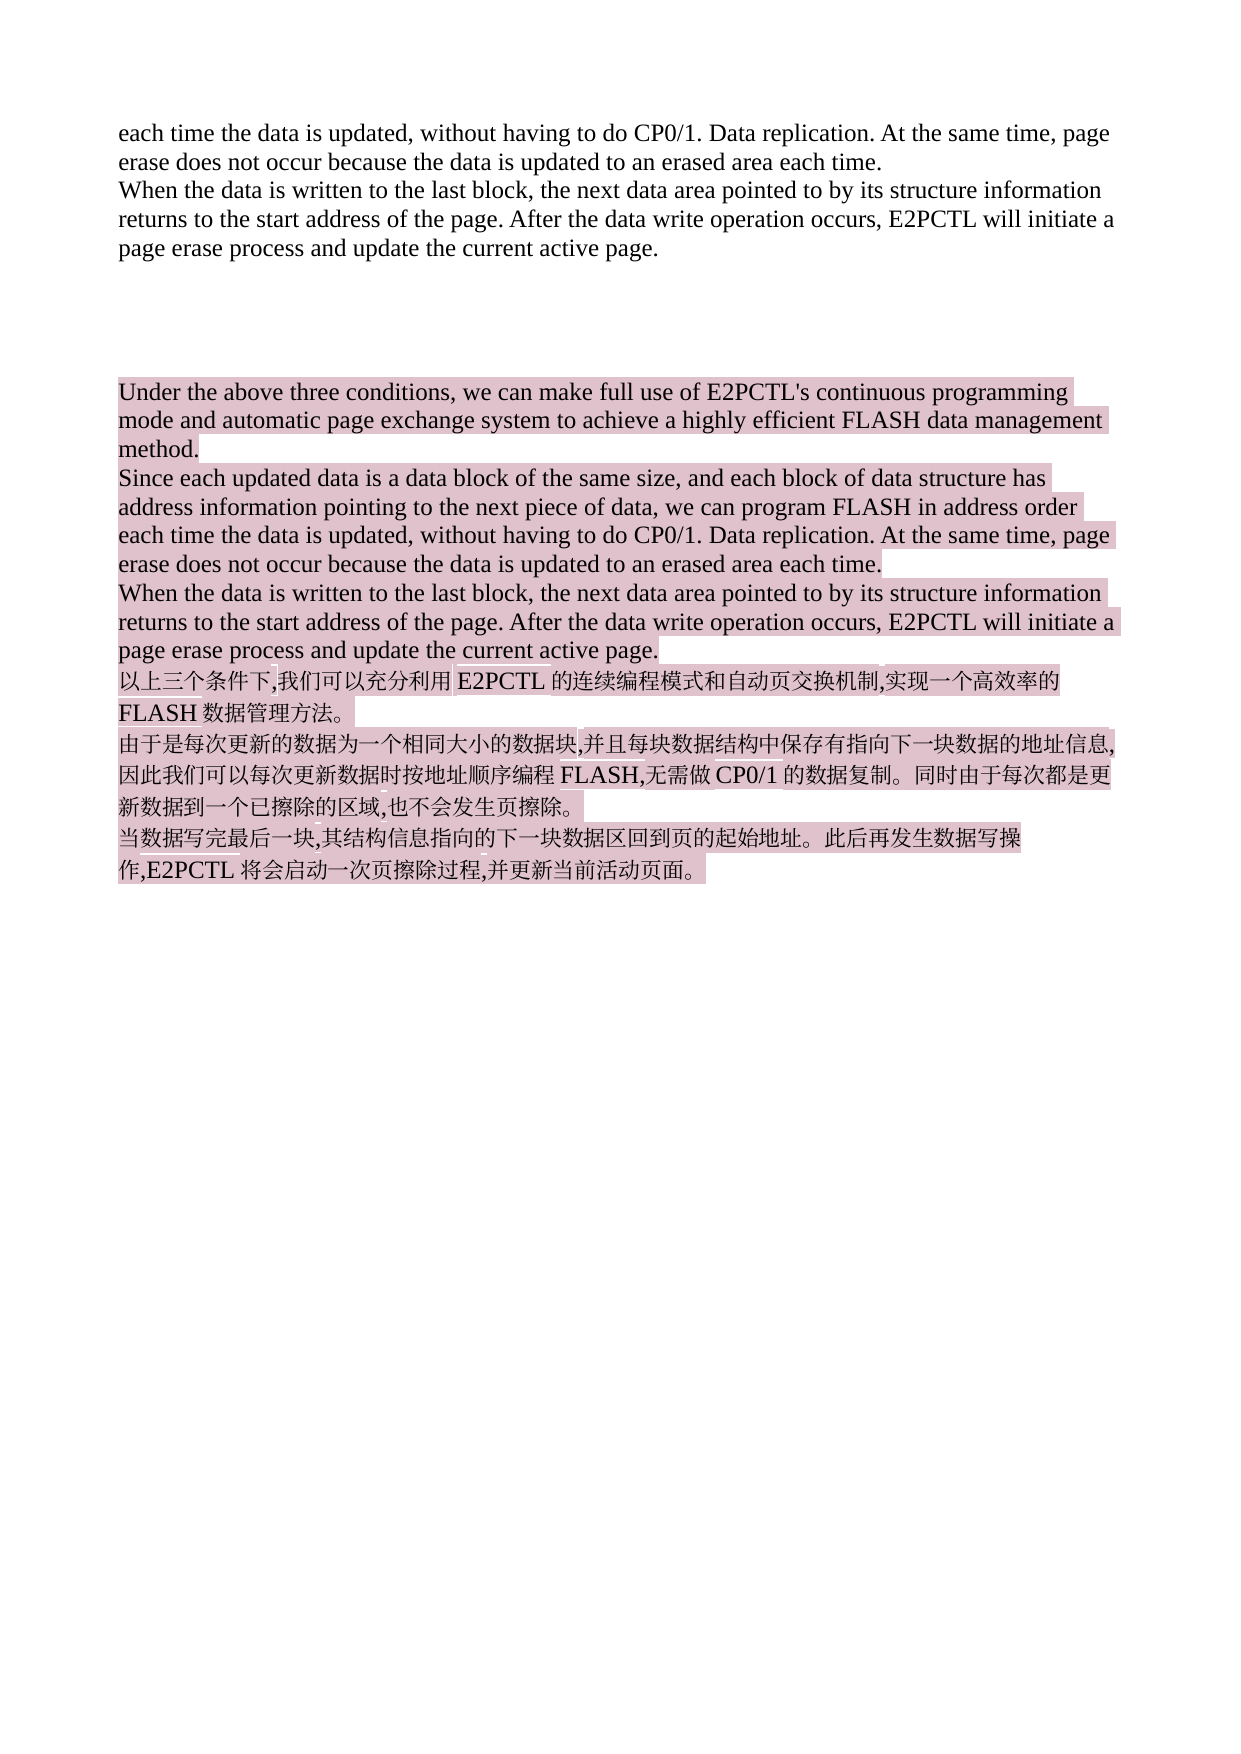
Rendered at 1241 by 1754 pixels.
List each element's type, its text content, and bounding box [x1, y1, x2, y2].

text Since each updated data is a data block of the same size, and each block of data structure has address information pointing to the next piece of data, we can program FLASH in address order each time the data is updated, without having to do CP0/1. Data replication. At the same time, page erase does not occur because the data is updated to an erased area each time. [118, 463, 1122, 578]
text When the data is written to the last block, the next data area pointed to by its structure information returns to the start address of the page. After the data write operation occurs, E2PCTL will initiate a page erase process and update the current active page. [118, 176, 1122, 262]
text 当数据写完最后一块,其结构信息指向的下一块数据区回到页的起始地址。此后再发生数据写操作,E2PCTL将会启动一次页擦除过程,并更新当前活动页面。 [118, 822, 1122, 884]
text When the data is written to the last block, the next data area pointed to by its structure information returns to the start address of the page. After the data write operation occurs, E2PCTL will initiate a page erase process and update the current active page. [118, 578, 1122, 664]
text 以上三个条件下,我们可以充分利用E2PCTL的连续编程模式和自动页交换机制,实现一个高效率的FLASH数据管理方法。 [118, 664, 1122, 727]
text each time the data is updated, without having to do CP0/1. Data replication. At the same time, page erase does not occur because the data is updated to an erased area each time. [118, 118, 1122, 176]
text Under the above three conditions, we can make full use of E2PCTL's continuous programming mode and automatic page exchange system to achieve a highly efficient FLASH data management method. [118, 377, 1122, 463]
text 由于是每次更新的数据为一个相同大小的数据块,并且每块数据结构中保存有指向下一块数据的地址信息,因此我们可以每次更新数据时按地址顺序编程FLASH,无需做CP0/1的数据复制。同时由于每次都是更新数据到一个已擦除的区域,也不会发生页擦除。 [118, 727, 1122, 822]
